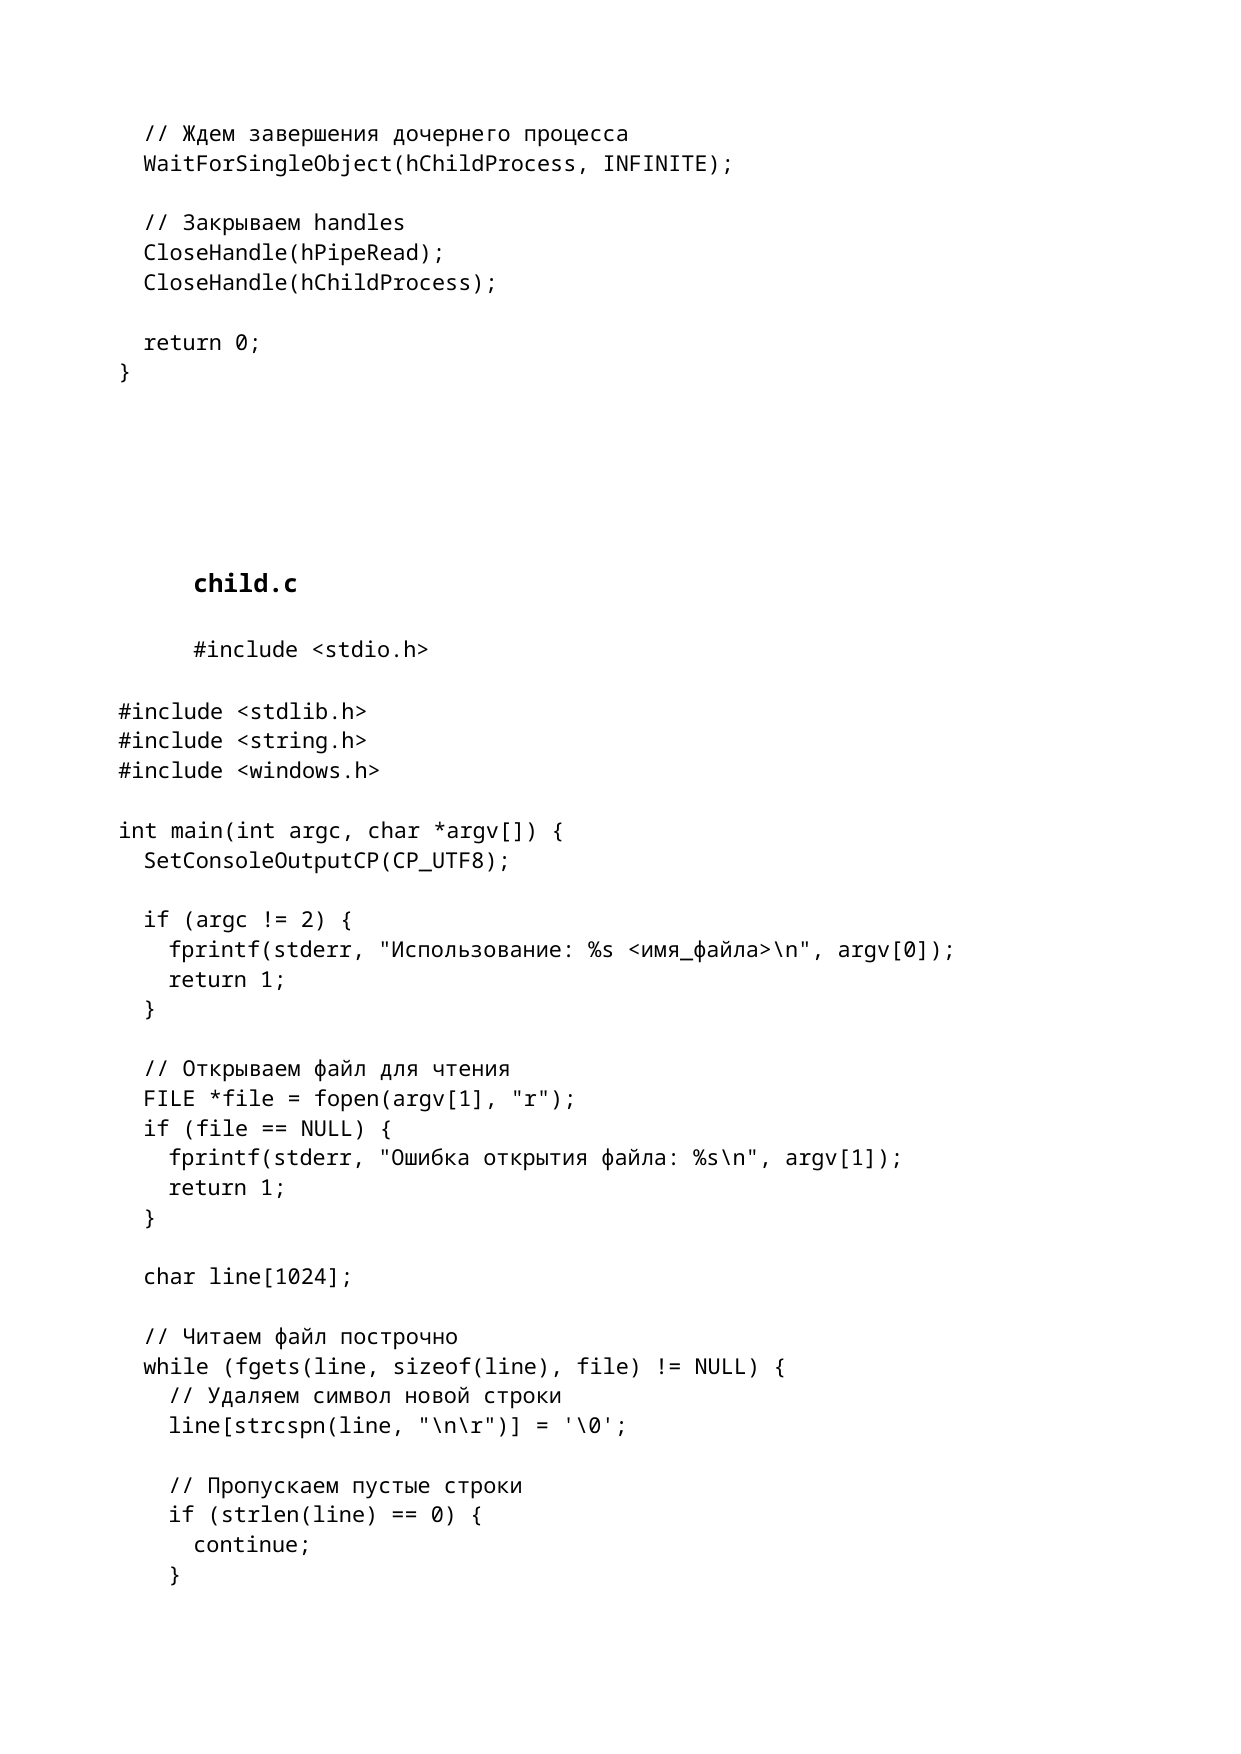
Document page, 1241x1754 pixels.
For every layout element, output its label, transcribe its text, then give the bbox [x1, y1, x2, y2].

text } [118, 993, 1122, 1023]
text if (file == NULL) { [118, 1112, 1122, 1142]
text return 1; [118, 964, 1122, 993]
text } [118, 1202, 1122, 1232]
text return 0; [118, 326, 1122, 356]
text #include <stdlib.h> [118, 696, 1122, 726]
text CloseHandle(hPipeRead); [118, 237, 1122, 267]
text if (argc != 2) { [118, 904, 1122, 934]
text if (strlen(line) == 0) { [118, 1499, 1122, 1529]
text // Открываем файл для чтения [118, 1053, 1122, 1083]
text // Ждем завершения дочернего процесса [118, 118, 1122, 148]
text return 1; [118, 1172, 1122, 1202]
text #include <string.h> [118, 726, 1122, 755]
text child.c [193, 566, 1104, 600]
text } [118, 356, 1122, 386]
text fprintf(stderr, "Ошибка открытия файла: %s\n", argv[1]); [118, 1142, 1122, 1172]
text continue; [118, 1529, 1122, 1559]
text // Удаляем символ новой строки [118, 1380, 1122, 1410]
text #include <stdio.h> [193, 634, 1104, 664]
text // Закрываем handles [118, 207, 1122, 237]
text FILE *file = fopen(argv[1], "r"); [118, 1083, 1122, 1112]
text WaitForSingleObject(hChildProcess, INFINITE); [118, 148, 1122, 178]
text fprintf(stderr, "Использование: %s <имя_файла>\n", argv[0]); [118, 934, 1122, 964]
text CloseHandle(hChildProcess); [118, 267, 1122, 297]
text // Пропускаем пустые строки [118, 1470, 1122, 1499]
text line[strcspn(line, "\n\r")] = '\0'; [118, 1410, 1122, 1440]
text // Читаем файл построчно [118, 1321, 1122, 1351]
text } [118, 1559, 1122, 1589]
text while (fgets(line, sizeof(line), file) != NULL) { [118, 1351, 1122, 1380]
text char line[1024]; [118, 1261, 1122, 1291]
text int main(int argc, char *argv[]) { [118, 815, 1122, 844]
text SetConsoleOutputCP(CP_UTF8); [118, 844, 1122, 874]
text #include <windows.h> [118, 755, 1122, 785]
